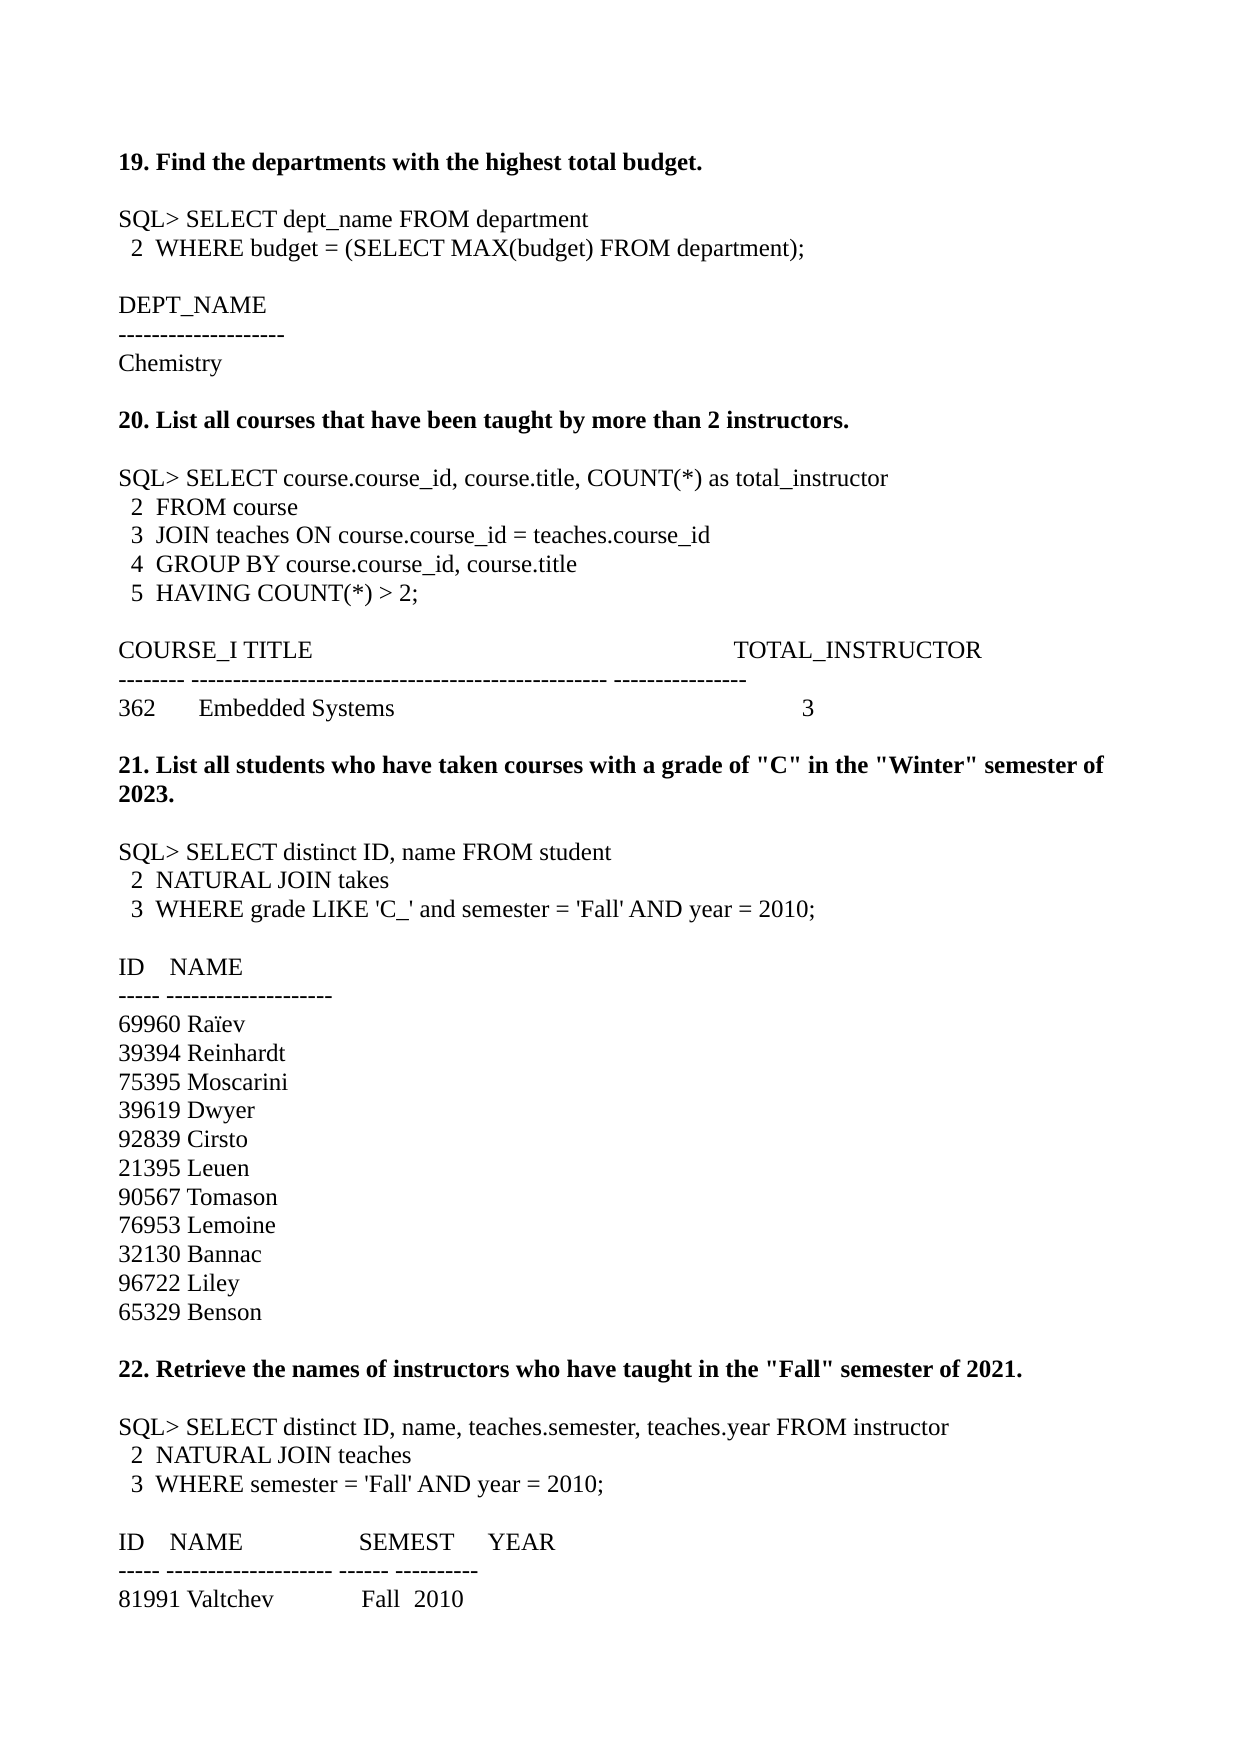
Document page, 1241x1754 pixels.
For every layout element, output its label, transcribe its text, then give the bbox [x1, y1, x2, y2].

text 75395 Moscarini [118, 1067, 1122, 1096]
text -------------------- [118, 319, 1122, 348]
text ID NAME [118, 952, 1122, 981]
text ----- -------------------- [118, 981, 1122, 1009]
text Chemistry [118, 348, 1122, 377]
text ID NAME SEMEST YEAR [118, 1527, 1122, 1556]
text 92839 Cirsto [118, 1124, 1122, 1153]
text 81991 Valtchev Fall 2010 [118, 1584, 1122, 1613]
text 90567 Tomason [118, 1182, 1122, 1211]
text 65329 Benson [118, 1297, 1122, 1326]
text -------- -------------------------------------------------- ---------------- [118, 664, 1122, 693]
text 39619 Dwyer [118, 1096, 1122, 1124]
text 76953 Lemoine [118, 1211, 1122, 1239]
text SQL> SELECT dept_name FROM department [118, 204, 1122, 233]
text 2 WHERE budget = (SELECT MAX(budget) FROM department); [118, 233, 1122, 262]
text SQL> SELECT distinct ID, name, teaches.semester, teaches.year FROM instructor [118, 1412, 1122, 1441]
text 69960 Raïev [118, 1009, 1122, 1038]
text 4 GROUP BY course.course_id, course.title [118, 549, 1122, 578]
text 2 NATURAL JOIN takes [118, 866, 1122, 894]
text 20. List all courses that have been taught by more than 2 instructors. [118, 406, 1122, 434]
text 5 HAVING COUNT(*) > 2; [118, 578, 1122, 607]
text 32130 Bannac [118, 1239, 1122, 1268]
text 19. Find the departments with the highest total budget. [118, 147, 1122, 176]
text 21. List all students who have taken courses with a grade of "C" in the "Winter" semester of [118, 751, 1122, 779]
text 96722 Liley [118, 1268, 1122, 1297]
text 3 WHERE grade LIKE 'C_' and semester = 'Fall' AND year = 2010; [118, 894, 1122, 923]
text 2 FROM course [118, 492, 1122, 521]
text SQL> SELECT distinct ID, name FROM student [118, 837, 1122, 866]
text 3 WHERE semester = 'Fall' AND year = 2010; [118, 1469, 1122, 1498]
text 3 JOIN teaches ON course.course_id = teaches.course_id [118, 521, 1122, 549]
text ----- -------------------- ------ ---------- [118, 1556, 1122, 1584]
text 2 NATURAL JOIN teaches [118, 1441, 1122, 1469]
text COURSE_I TITLE TOTAL_INSTRUCTOR [118, 636, 1122, 664]
text 22. Retrieve the names of instructors who have taught in the "Fall" semester of 2021. [118, 1354, 1122, 1383]
text DEPT_NAME [118, 291, 1122, 319]
text 362 Embedded Systems 3 [118, 693, 1122, 722]
text 39394 Reinhardt [118, 1038, 1122, 1067]
text SQL> SELECT course.course_id, course.title, COUNT(*) as total_instructor [118, 463, 1122, 492]
text 2023. [118, 779, 1122, 808]
text 21395 Leuen [118, 1153, 1122, 1182]
